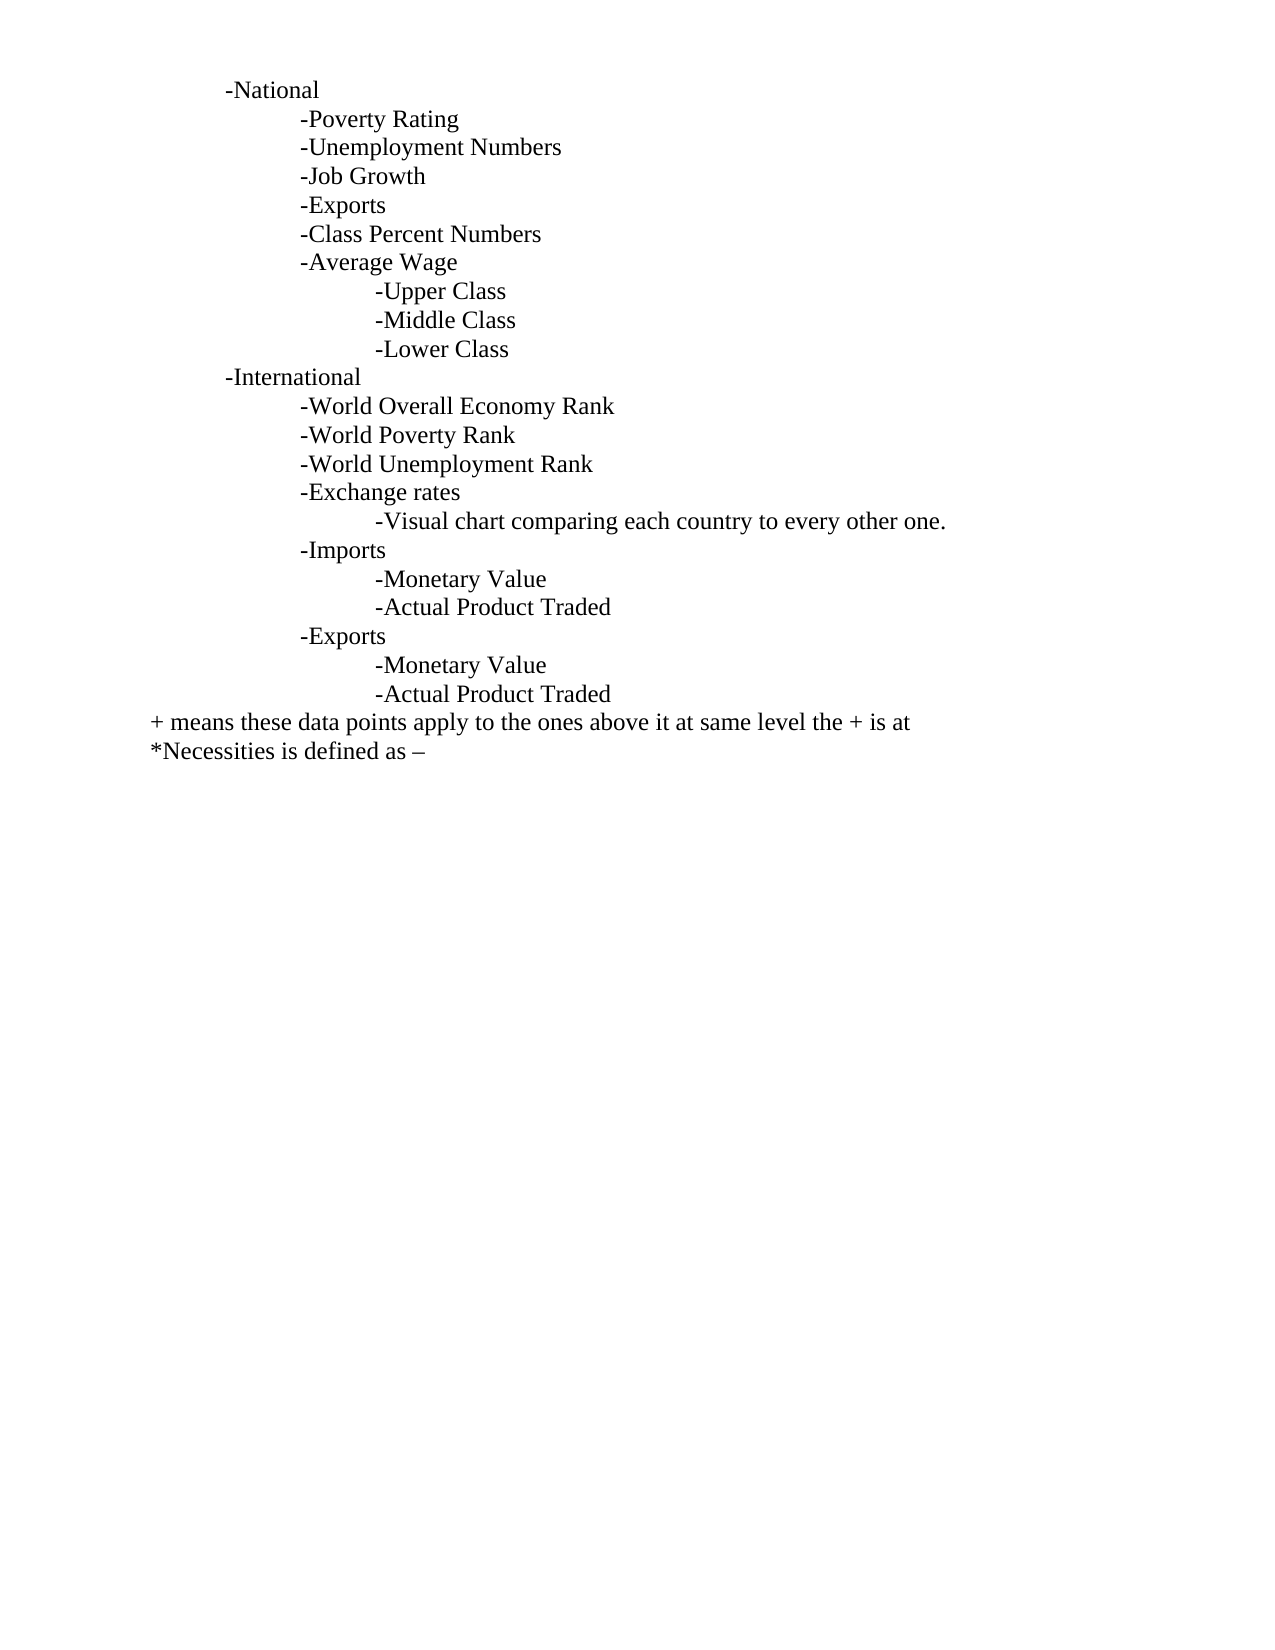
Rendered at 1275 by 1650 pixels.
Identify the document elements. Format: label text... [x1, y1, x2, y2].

text -World Unemployment Rank [150, 449, 1125, 477]
text -Lower Class [150, 334, 1125, 362]
text + means these data points apply to the ones above it at same level the + is at [150, 707, 1125, 736]
text -Class Percent Numbers [150, 219, 1125, 247]
text -Exports [150, 190, 1125, 219]
text -World Overall Economy Rank [150, 391, 1125, 420]
text -International [150, 362, 1125, 391]
text -World Poverty Rank [150, 420, 1125, 449]
text -National [150, 75, 1125, 104]
text -Upper Class [150, 276, 1125, 305]
text -Unemployment Numbers [150, 132, 1125, 161]
text -Visual chart comparing each country to every other one. [150, 506, 1125, 535]
text -Actual Product Traded [150, 592, 1125, 621]
text -Monetary Value [150, 564, 1125, 592]
text -Exports [150, 621, 1125, 650]
text -Middle Class [150, 305, 1125, 334]
text -Imports [150, 535, 1125, 564]
text -Exchange rates [150, 477, 1125, 506]
text -Job Growth [150, 161, 1125, 190]
text *Necessities is defined as – [150, 736, 1125, 765]
text -Monetary Value [150, 650, 1125, 679]
text -Average Wage [150, 247, 1125, 276]
text -Poverty Rating [150, 104, 1125, 132]
text -Actual Product Traded [150, 679, 1125, 707]
